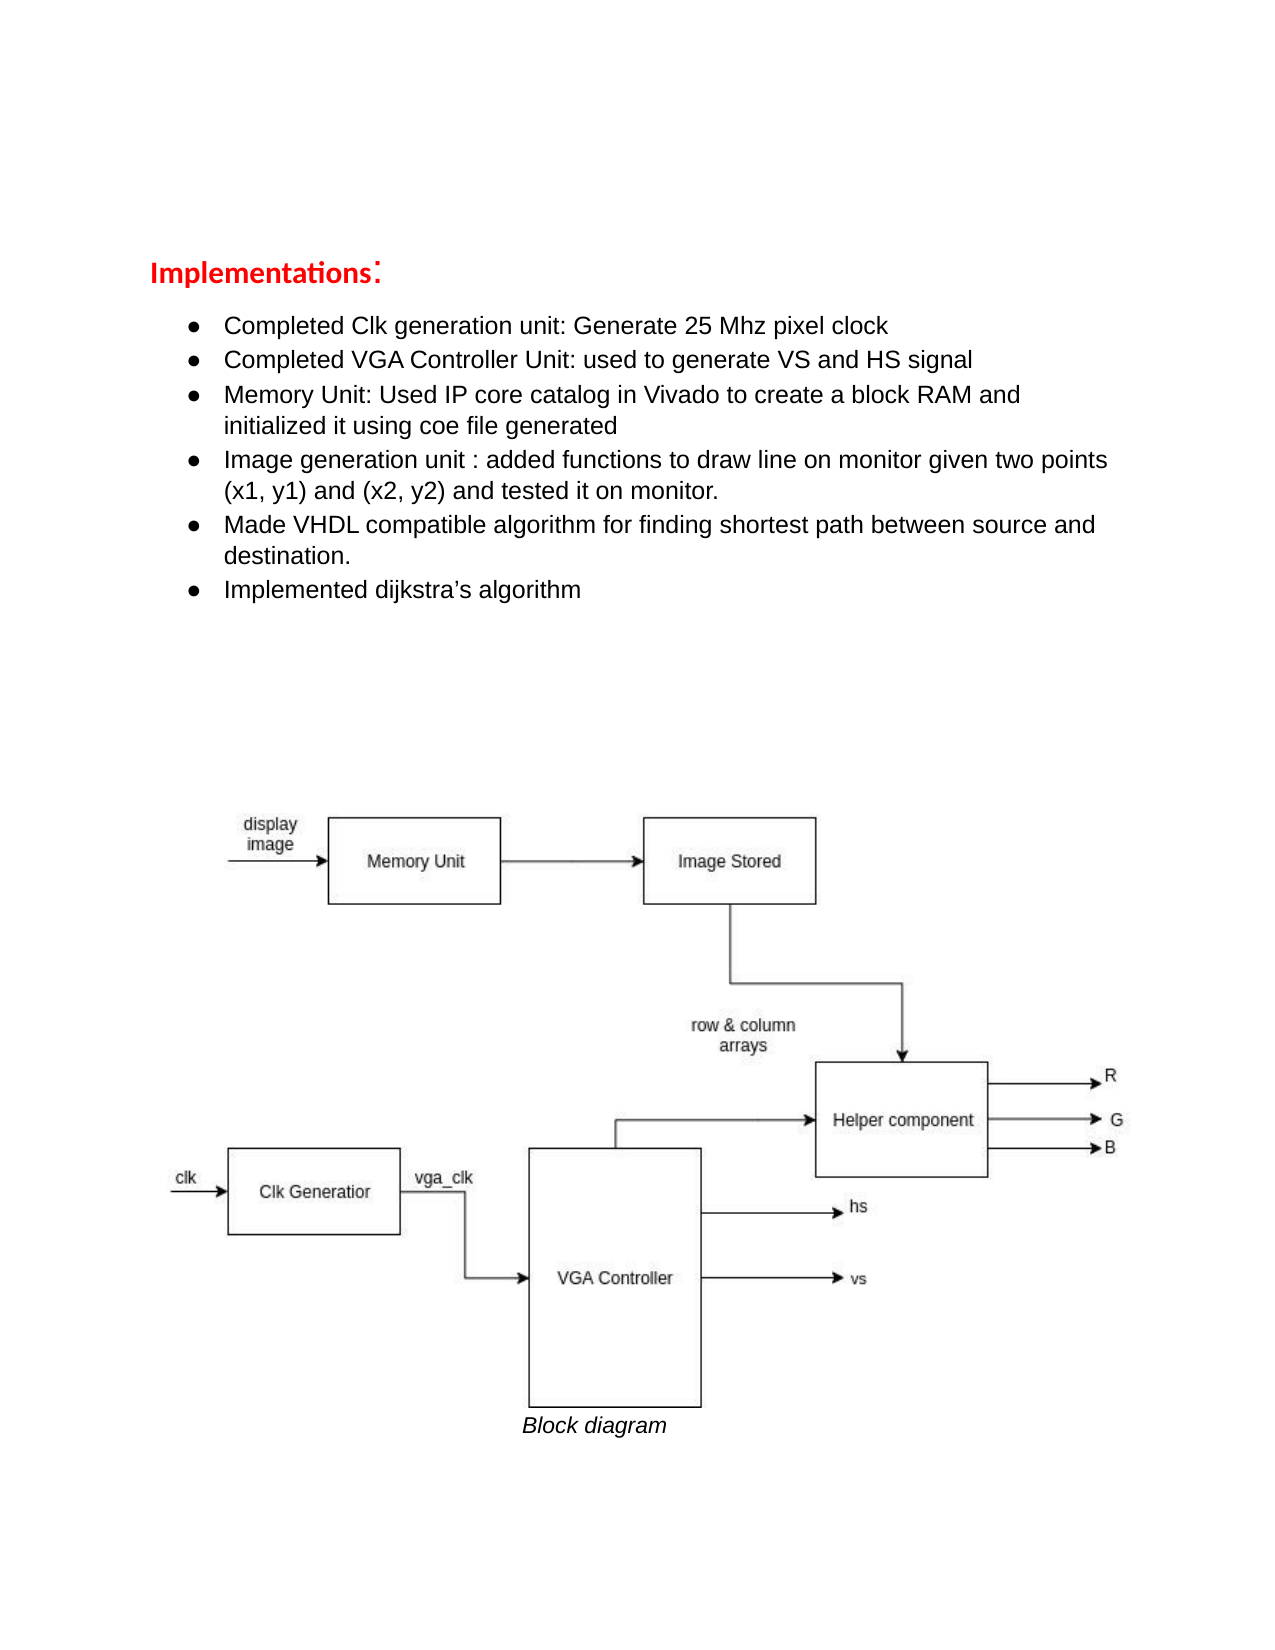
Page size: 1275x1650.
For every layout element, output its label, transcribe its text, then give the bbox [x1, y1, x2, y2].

picture [156, 813, 1132, 1408]
list Implemented dijkstra’s algorithm [223, 575, 1130, 604]
list Completed Clk generation unit: Generate 25 Mhz pixel clock [223, 311, 1130, 340]
list Made VHDL compatible algorithm for finding shortest path between source and destination. [186, 510, 1130, 570]
text Block diagram [150, 1412, 1045, 1438]
list Completed VGA Controller Unit: used to generate VS and HS signal [223, 346, 1130, 374]
list Memory Unit: Used IP core catalog in Vivado to create a block RAM and initialized it using coe file generated [186, 380, 1130, 439]
text Implementations: [150, 245, 1138, 293]
list Image generation unit : added functions to draw line on monitor given two points (x1, y1) and (x2, y2) and tested it on monitor. [186, 445, 1130, 505]
